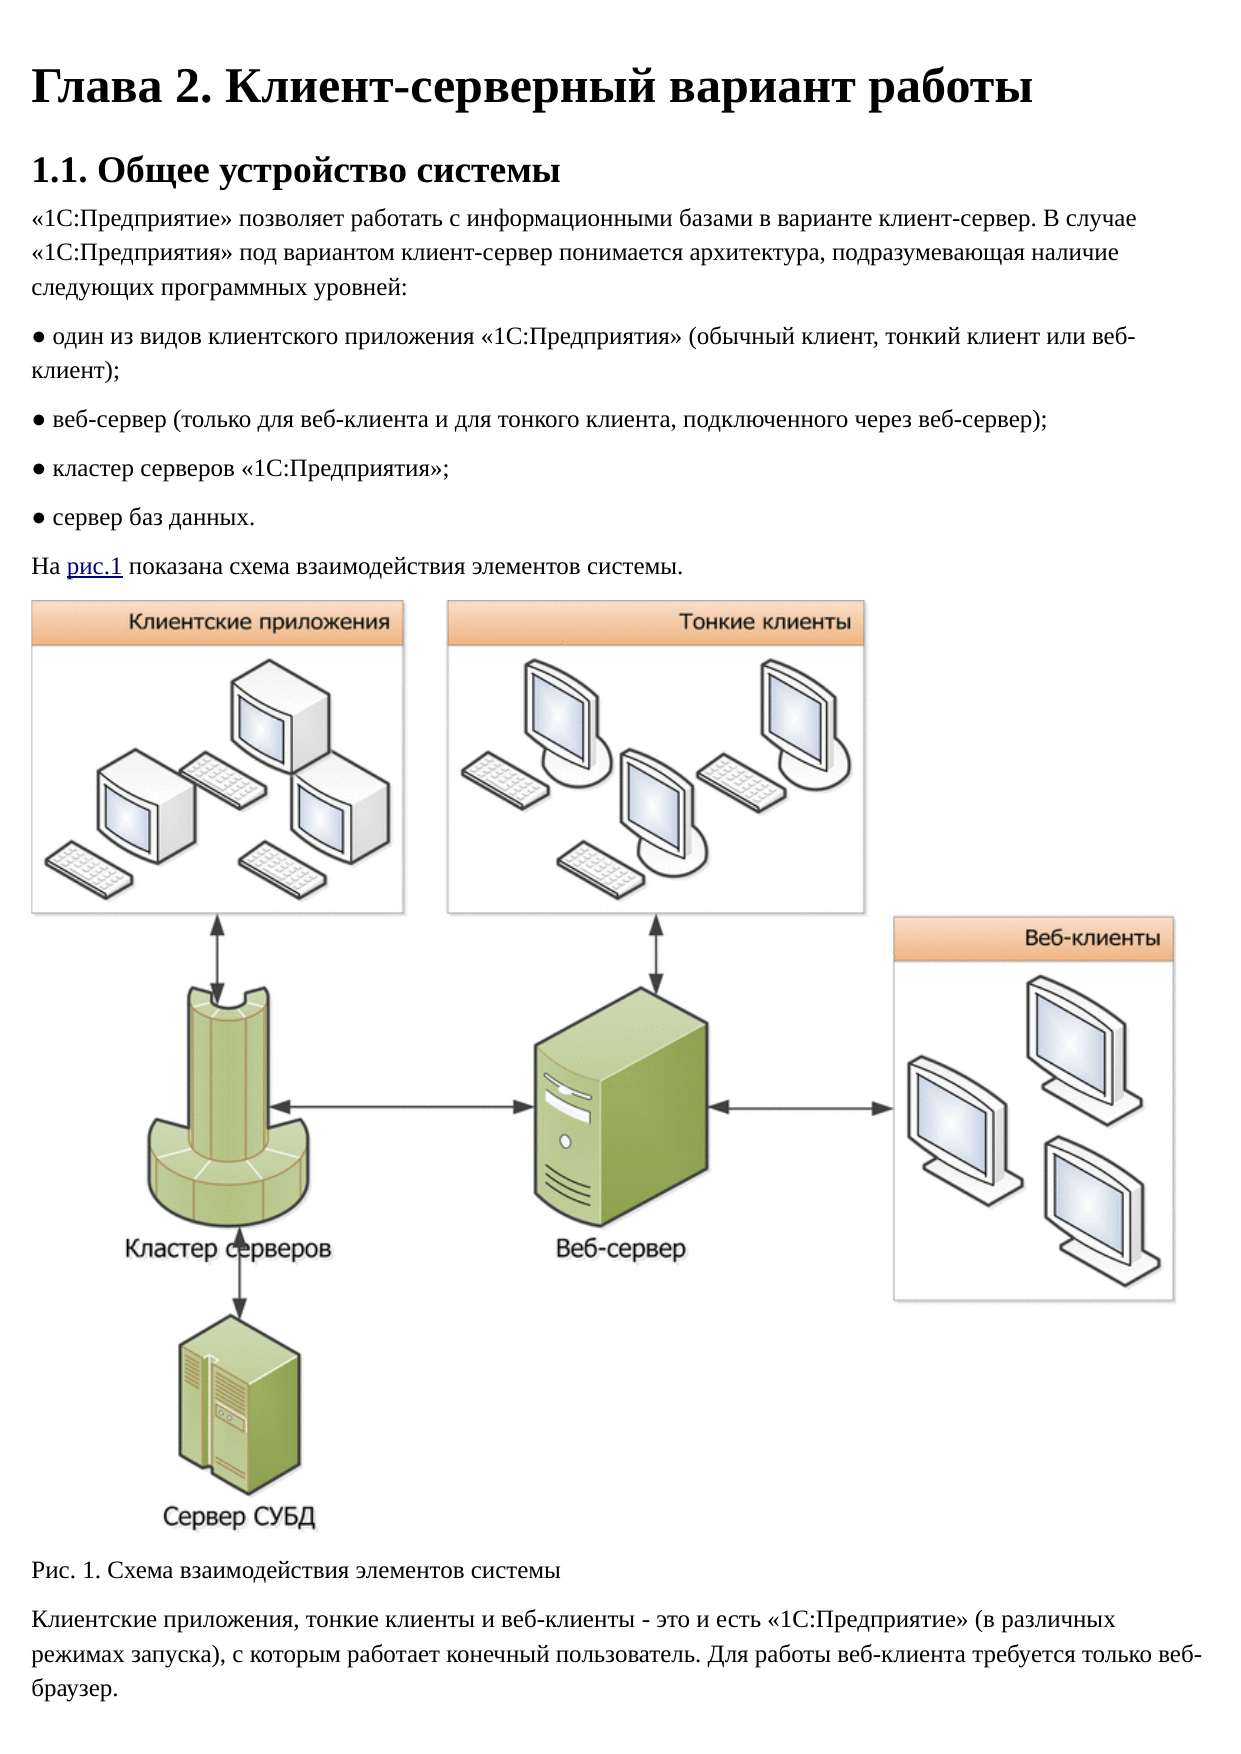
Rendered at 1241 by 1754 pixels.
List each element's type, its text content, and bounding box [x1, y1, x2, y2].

subtitle Глава 2. Клиент-серверный вариант работы [31, 56, 1212, 114]
text ● кластер серверов «1С:Предприятия»; [31, 453, 1212, 482]
text Клиентские приложения, тонкие клиенты и веб-клиенты ‑ это и есть «1С:Предприятие» (в различных режимах запуска), с которым работает конечный пользователь. Для работы веб-клиента требуется только веб-браузер. [31, 1604, 1212, 1702]
text «1С:Предприятие» позволяет работать с информационными базами в варианте клиент-сервер. В случае «1С:Предприятия» под вариантом клиент-сервер понимается архитектура, подразумевающая наличие следующих программных уровней: [31, 203, 1212, 300]
subtitle 1.1. Общее устройство системы [31, 147, 1212, 190]
text ● один из видов клиентского приложения «1С:Предприятия» (обычный клиент, тонкий клиент или веб-клиент); [31, 321, 1212, 384]
picture [31, 600, 1177, 1536]
text ● веб-сервер (только для веб-клиента и для тонкого клиента, подключенного через веб-сервер); [31, 404, 1212, 433]
text На рис.1 показана схема взаимодействия элементов системы. [31, 551, 1212, 580]
text Рис. 1. Схема взаимодействия элементов системы [31, 1556, 1212, 1584]
text ● сервер баз данных. [31, 502, 1212, 531]
